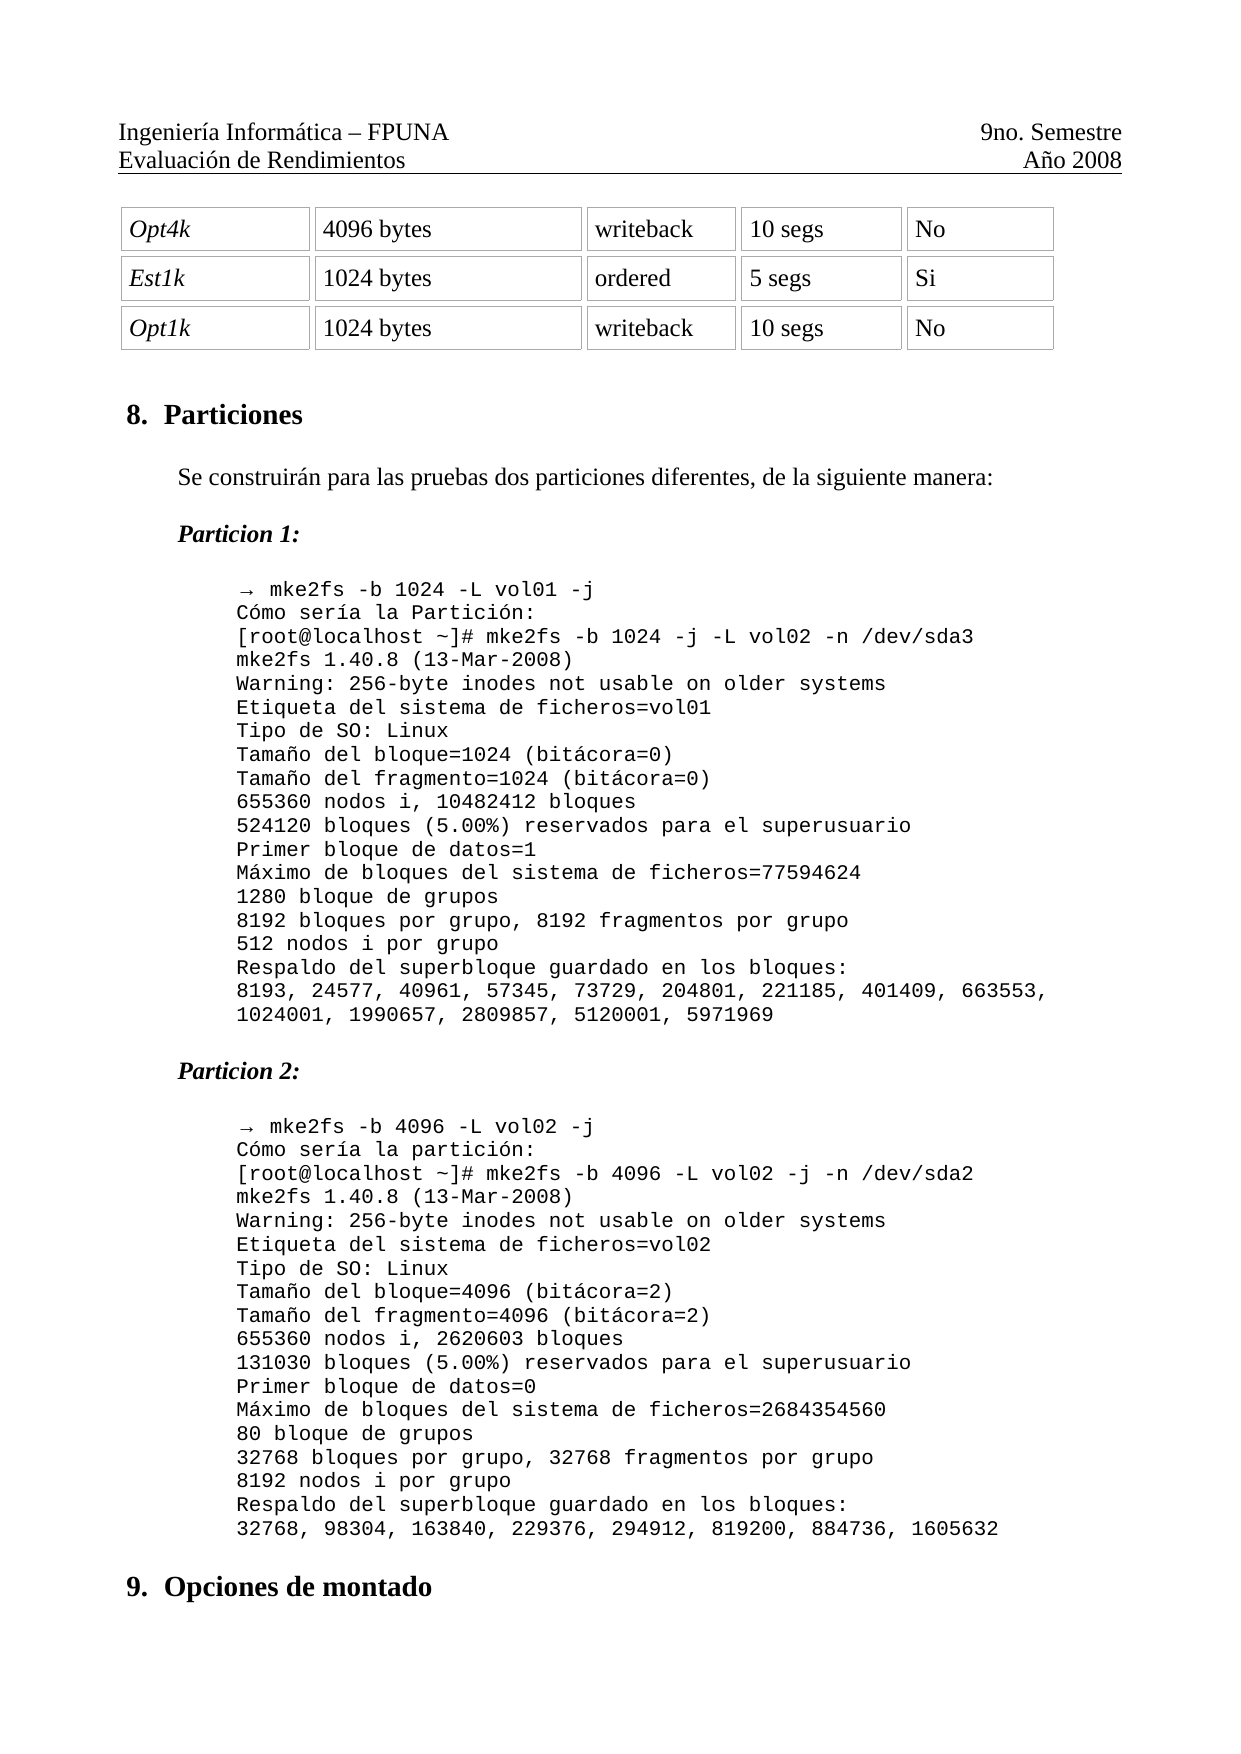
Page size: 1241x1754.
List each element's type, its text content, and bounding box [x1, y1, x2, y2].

table_cell 10 segs [739, 303, 904, 352]
text 32768 bloques por grupo, 32768 fragmentos por grupo [118, 1447, 1063, 1470]
text 32768, 98304, 163840, 229376, 294912, 819200, 884736, 1605632 [118, 1518, 1063, 1541]
text Particion 2: [177, 1057, 1063, 1085]
table_cell writeback [584, 204, 738, 253]
text Etiqueta del sistema de ficheros=vol01 [118, 697, 1063, 720]
table_cell Opt4k [118, 204, 312, 253]
text → mke2fs -b 4096 -L vol02 -j [118, 1114, 1063, 1139]
text Tamaño del fragmento=4096 (bitácora=2) [118, 1305, 1063, 1328]
text Warning: 256-byte inodes not usable on older systems [118, 1210, 1063, 1234]
table_cell No [904, 204, 1056, 253]
text 1024001, 1990657, 2809857, 5120001, 5971969 [118, 1004, 1063, 1028]
text Respaldo del superbloque guardado en los bloques: [118, 1494, 1063, 1518]
text Se construirán para las pruebas dos particiones diferentes, de la siguiente manera: [177, 463, 1063, 491]
table_cell ordered [584, 254, 738, 303]
text [root@localhost ~]# mke2fs -b 1024 -j -L vol02 -n /dev/sda3 [118, 626, 1063, 649]
text Cómo sería la Partición: [118, 602, 1063, 626]
text Tipo de SO: Linux [118, 720, 1063, 744]
text 8192 nodos i por grupo [118, 1470, 1063, 1494]
text Etiqueta del sistema de ficheros=vol02 [118, 1234, 1063, 1257]
text 8193, 24577, 40961, 57345, 73729, 204801, 221185, 401409, 663553, [118, 981, 1063, 1004]
table_cell 1024 bytes [312, 254, 584, 303]
text Tamaño del fragmento=1024 (bitácora=0) [118, 768, 1063, 791]
text Tamaño del bloque=4096 (bitácora=2) [118, 1281, 1063, 1305]
text Máximo de bloques del sistema de ficheros=77594624 [118, 862, 1063, 886]
text Tamaño del bloque=1024 (bitácora=0) [118, 744, 1063, 768]
text 512 nodos i por grupo [118, 933, 1063, 957]
table_cell Si [904, 254, 1056, 303]
text mke2fs 1.40.8 (13-Mar-2008) [118, 1187, 1063, 1210]
text 655360 nodos i, 2620603 bloques [118, 1328, 1063, 1352]
text 1280 bloque de grupos [118, 886, 1063, 909]
text Warning: 256-byte inodes not usable on older systems [118, 673, 1063, 697]
list Opciones de montado [126, 1571, 1122, 1603]
text Cómo sería la partición: [118, 1139, 1063, 1163]
text 655360 nodos i, 10482412 bloques [118, 791, 1063, 815]
list Particiones [126, 398, 1122, 431]
text Tipo de SO: Linux [118, 1257, 1063, 1281]
text mke2fs 1.40.8 (13-Mar-2008) [118, 649, 1063, 673]
table_cell 1024 bytes [312, 303, 584, 352]
text Máximo de bloques del sistema de ficheros=2684354560 [118, 1399, 1063, 1423]
table_cell 10 segs [739, 204, 904, 253]
text [root@localhost ~]# mke2fs -b 4096 -L vol02 -j -n /dev/sda2 [118, 1163, 1063, 1187]
text Primer bloque de datos=1 [118, 839, 1063, 862]
text 8192 bloques por grupo, 8192 fragmentos por grupo [118, 909, 1063, 933]
table_cell No [904, 303, 1056, 352]
text 524120 bloques (5.00%) reservados para el superusuario [118, 815, 1063, 839]
text 80 bloque de grupos [118, 1423, 1063, 1447]
text → mke2fs -b 1024 -L vol01 -j [118, 577, 1063, 602]
text 131030 bloques (5.00%) reservados para el superusuario [118, 1352, 1063, 1376]
table_cell Est1k [118, 254, 312, 303]
text Particion 1: [177, 520, 1063, 548]
text Respaldo del superbloque guardado en los bloques: [118, 957, 1063, 981]
table_cell 4096 bytes [312, 204, 584, 253]
text Primer bloque de datos=0 [118, 1376, 1063, 1399]
table_cell Opt1k [118, 303, 312, 352]
table_cell writeback [584, 303, 738, 352]
